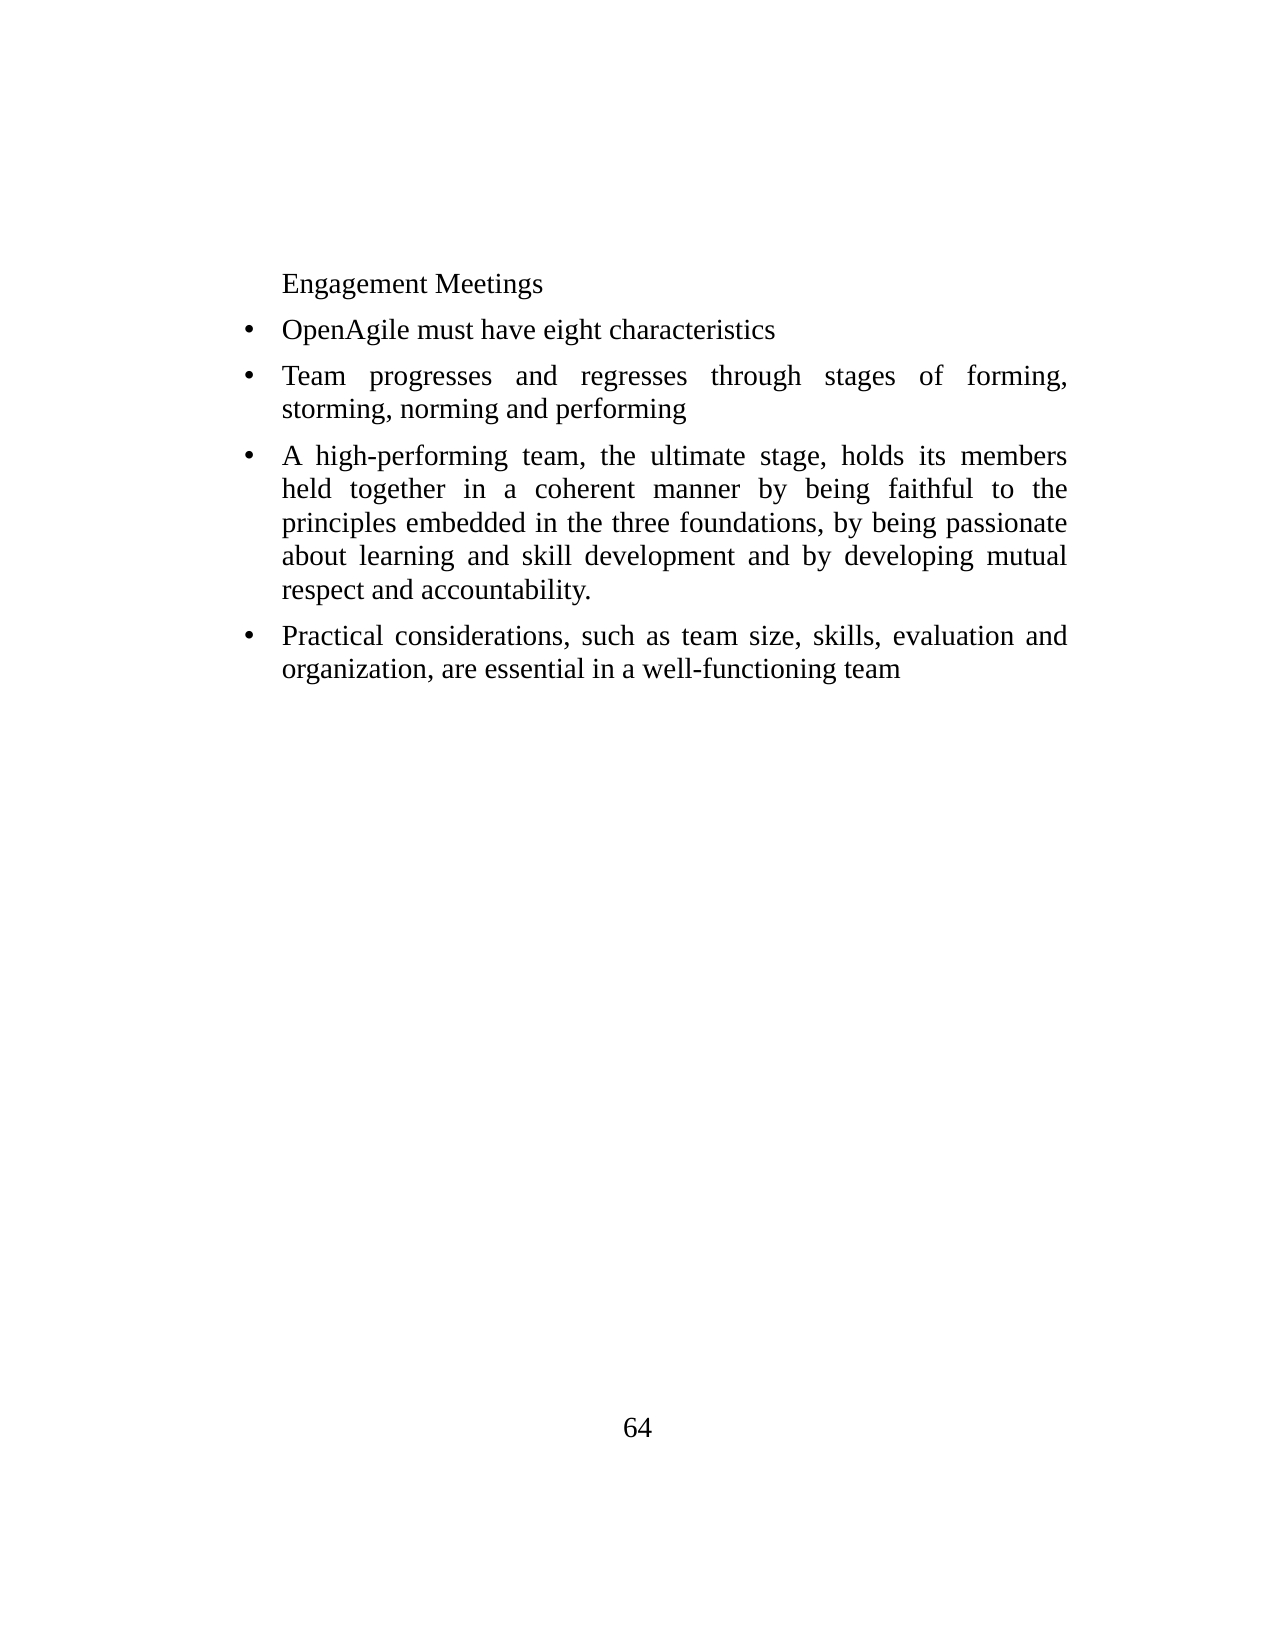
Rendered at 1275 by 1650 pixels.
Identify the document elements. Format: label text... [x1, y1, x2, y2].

list Practical considerations, such as team size, skills, evaluation and organization, are essential in a well-functioning team [244, 618, 1068, 685]
list OpenAgile must have eight characteristics [244, 312, 1068, 345]
list Engagement Meetings [244, 266, 1068, 299]
list A high-performing team, the ultimate stage, holds its members held together in a coherent manner by being faithful to the principles embedded in the three foundations, by being passionate about learning and skill development and by developing mutual respect and accountability. [244, 438, 1068, 605]
list Team progresses and regresses through stages of forming, storming, norming and performing [244, 358, 1068, 425]
